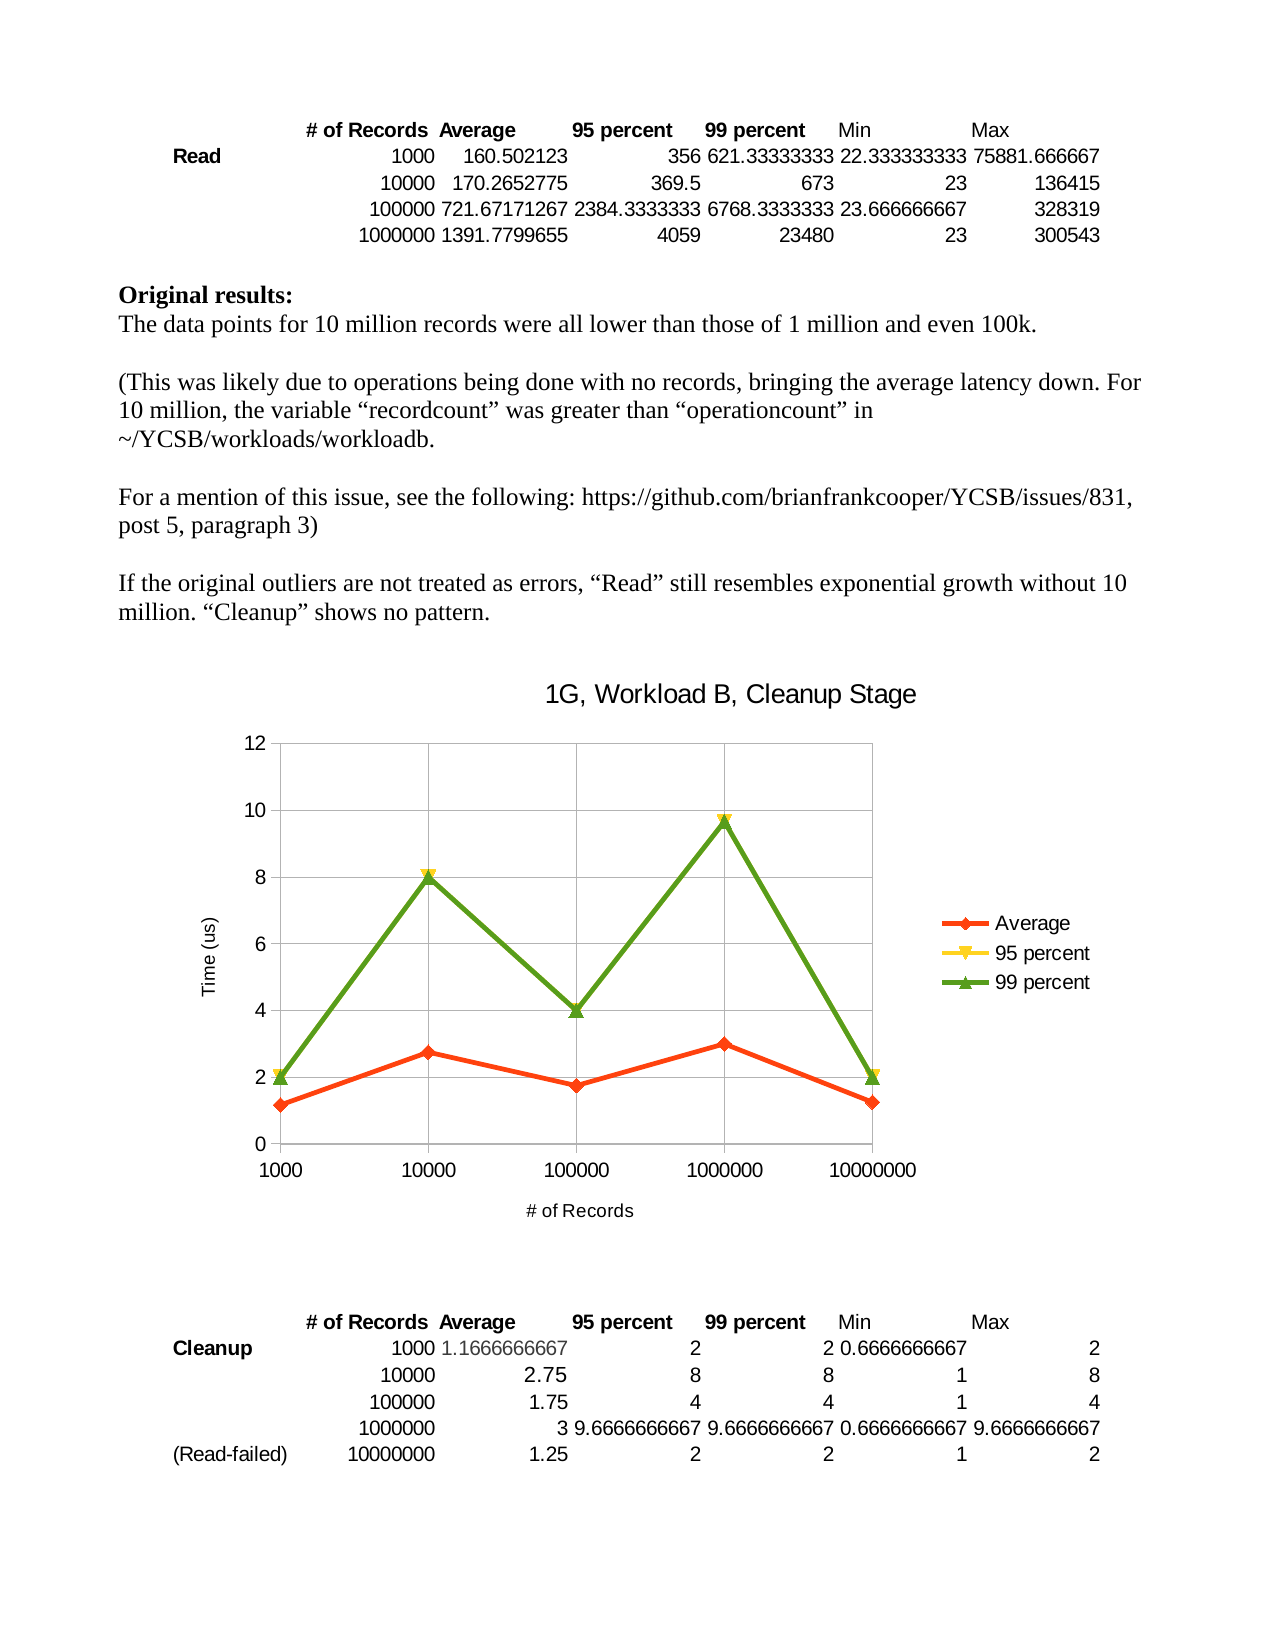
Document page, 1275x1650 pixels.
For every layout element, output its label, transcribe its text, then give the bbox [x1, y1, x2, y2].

text If the original outliers are not treated as errors, “Read” still resembles exponential growth without 10 million. “Cleanup” shows no pattern. [118, 568, 1157, 625]
text For a mention of this issue, see the following: https://github.com/brianfrankcooper/YCSB/issues/831, post 5, paragraph 3) [118, 482, 1157, 539]
text (This was likely due to operations being done with no records, bringing the average latency down. For 10 million, the variable “recordcount” was greater than “operationcount” in ~/YCSB/workloads/workloadb. [118, 367, 1157, 453]
text Original results: [118, 280, 1157, 309]
text The data points for 10 million records were all lower than those of 1 million and even 100k. [118, 309, 1157, 338]
